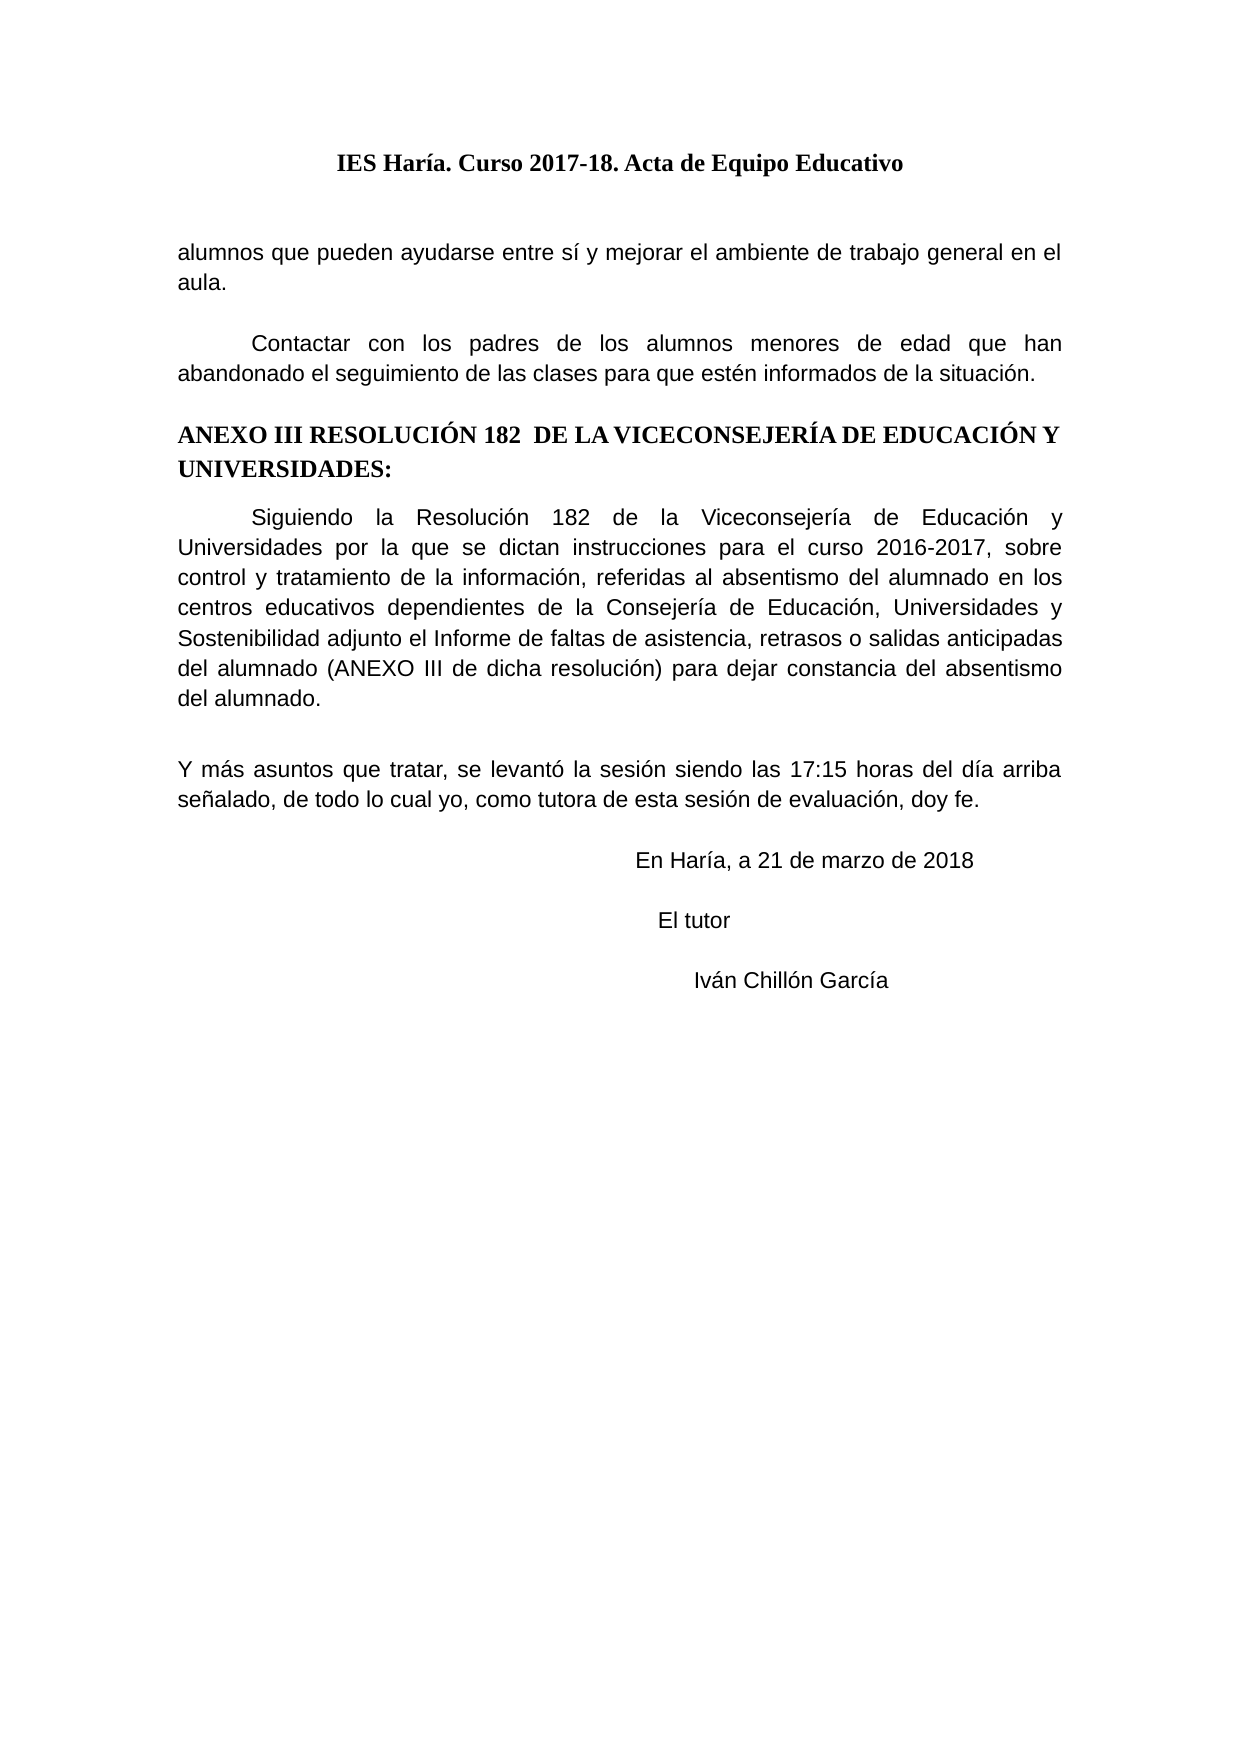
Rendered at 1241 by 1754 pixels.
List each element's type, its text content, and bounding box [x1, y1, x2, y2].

text Iván Chillón García [177, 967, 1063, 994]
text Contactar con los padres de los alumnos menores de edad que han abandonado el seguimiento de las clases para que estén informados de la situación. [177, 329, 1063, 386]
text Siguiendo la Resolución 182 de la Viceconsejería de Educación y Universidades por la que se dictan instrucciones para el curso 2016-2017, sobre control y tratamiento de la información, referidas al absentismo del alumnado en los centros educativos dependientes de la Consejería de Educación, Universidades y Sostenibilidad adjunto el Informe de faltas de asistencia, retrasos o salidas anticipadas del alumnado (ANEXO III de dicha resolución) para dejar constancia del absentismo del alumnado. [177, 504, 1063, 711]
list Anexo III Resolución 182 de la Viceconsejería de Educación y Universidades: [177, 420, 1063, 483]
text Y más asuntos que tratar, se levantó la sesión siendo las 17:15 horas del día arriba señalado, de todo lo cual yo, como tutora de esta sesión de evaluación, doy fe. [177, 756, 1063, 813]
text alumnos que pueden ayudarse entre sí y mejorar el ambiente de trabajo general en el aula. [177, 239, 1063, 295]
text En Haría, a 21 de marzo de 2018 [177, 847, 1063, 873]
text El tutor [325, 907, 1063, 933]
